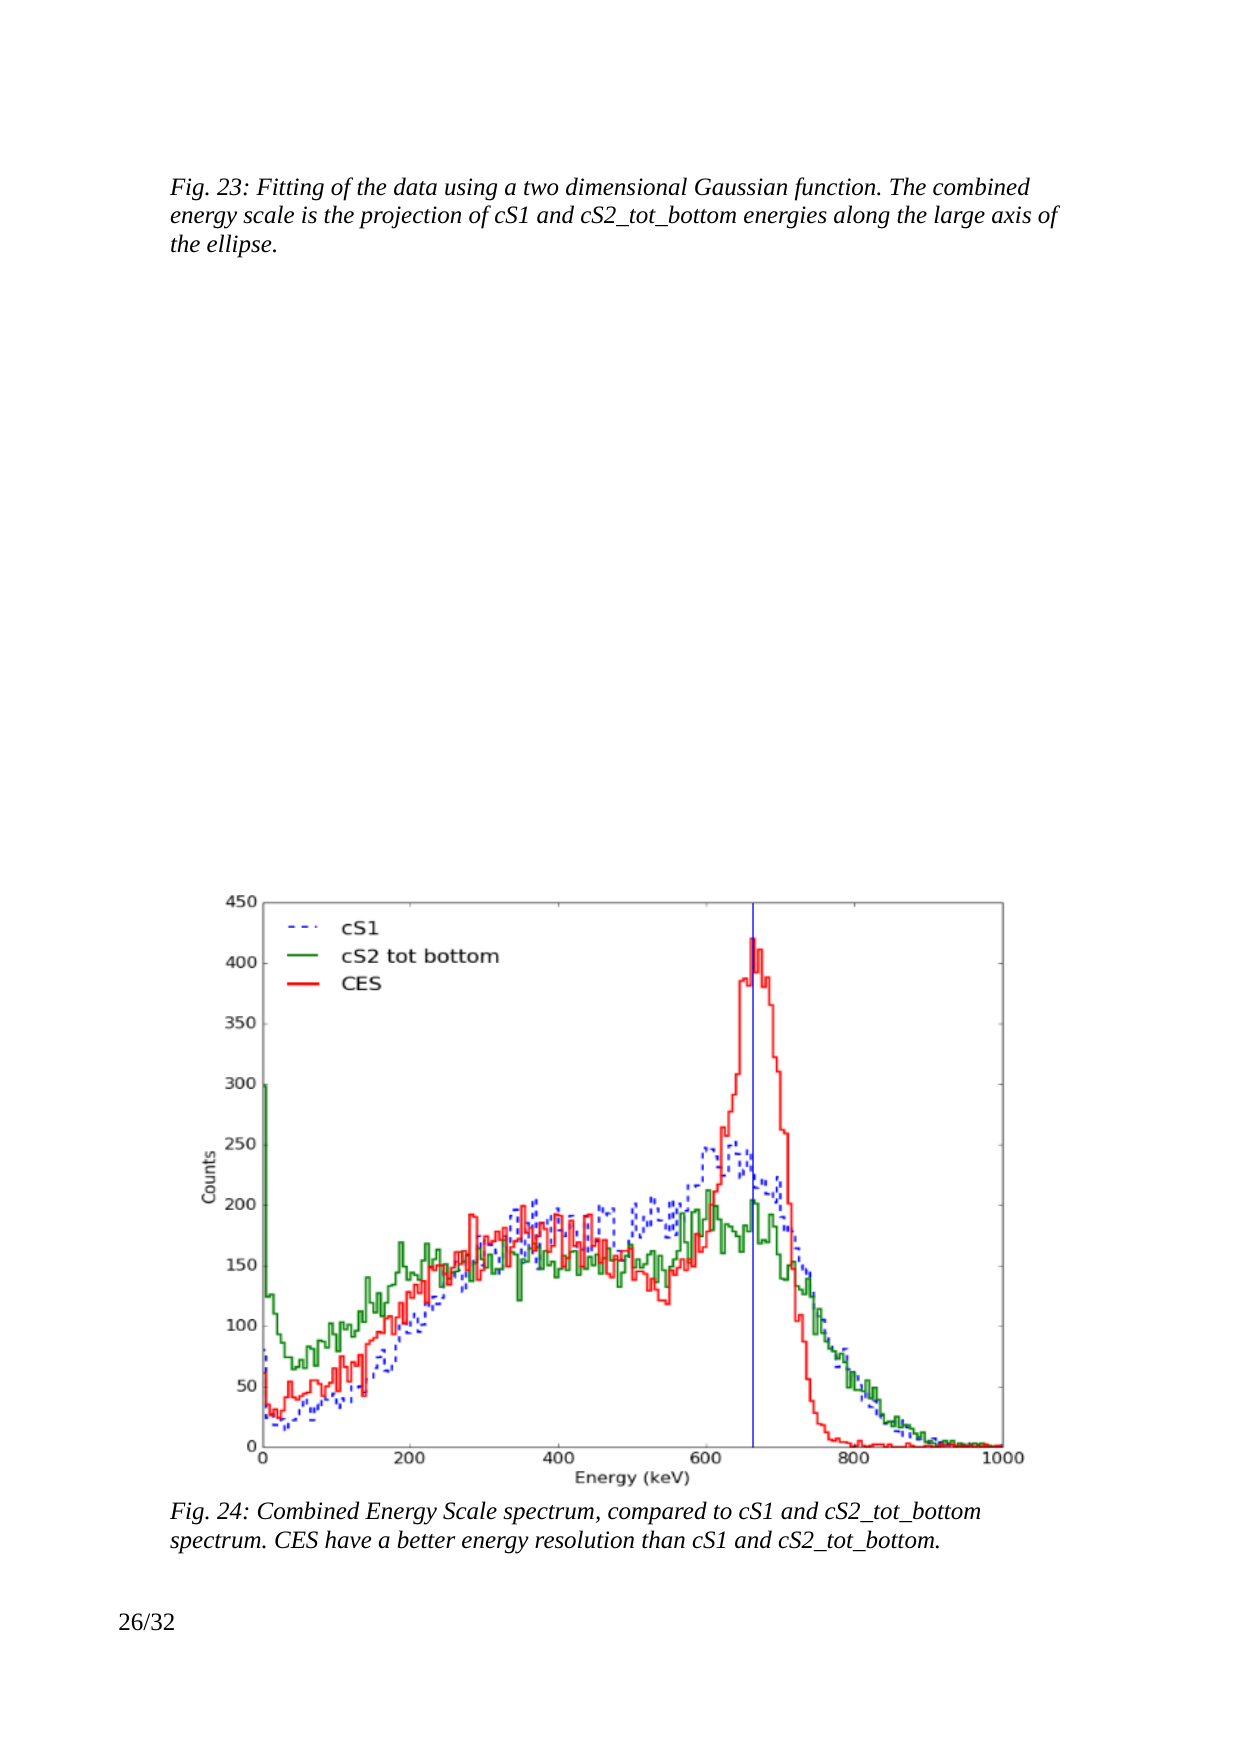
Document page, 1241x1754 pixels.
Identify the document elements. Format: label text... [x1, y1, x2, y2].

text Fig. 24: Combined Energy Scale spectrum, compared to cS1 and cS2_tot_bottom spectrum. CES have a better energy resolution than cS1 and cS2_tot_bottom. [170, 886, 1073, 1553]
text Fig. 23: Fitting of the data using a two dimensional Gaussian function. The combined energy scale is the projection of cS1 and cS2_tot_bottom energies along the large axis of the ellipse. [170, 172, 1071, 258]
picture [196, 885, 1047, 1496]
